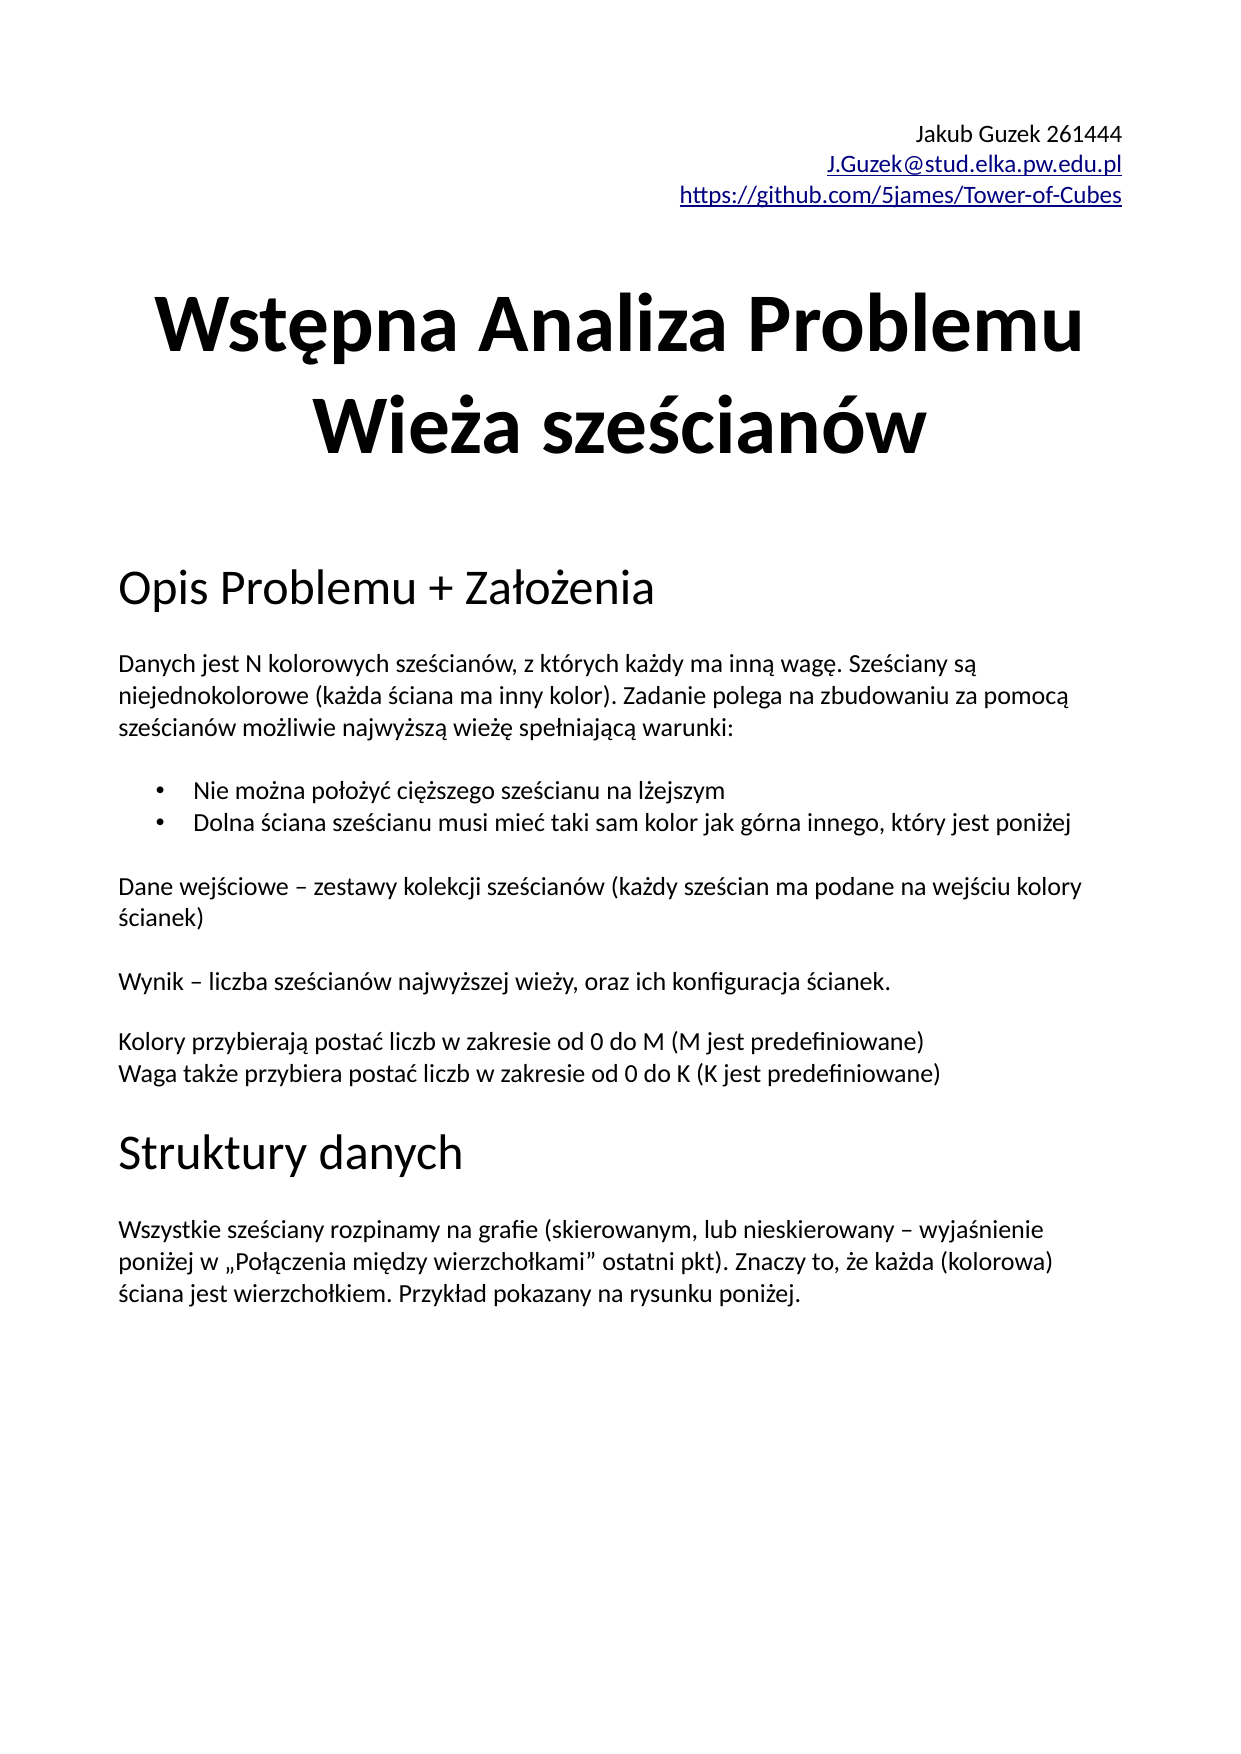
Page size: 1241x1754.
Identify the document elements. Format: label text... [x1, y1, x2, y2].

text Waga także przybiera postać liczb w zakresie od 0 do K (K jest predefiniowane) [118, 1057, 1122, 1089]
text Opis Problemu + Założenia [118, 556, 1122, 617]
text Wieża sześcianów [118, 372, 1122, 474]
text Dane wejściowe – zestawy kolekcji sześcianów (każdy sześcian ma podane na wejściu kolory ścianek) [118, 869, 1122, 933]
text Struktury danych [118, 1121, 1122, 1182]
text Jakub Guzek 261444 J.Guzek@stud.elka.pw.edu.pl [118, 118, 1122, 179]
text https://github.com/5james/Tower-of-Cubes [118, 179, 1122, 210]
text Wynik – liczba sześcianów najwyższej wieży, oraz ich konfiguracja ścianek. [118, 965, 1122, 997]
text Danych jest N kolorowych sześcianów, z których każdy ma inną wagę. Sześciany są niejednokolorowe (każda ściana ma inny kolor). Zadanie polega na zbudowaniu za pomocą sześcianów możliwie najwyższą wieżę spełniającą warunki: [118, 647, 1122, 774]
text Kolory przybierają postać liczb w zakresie od 0 do M (M jest predefiniowane) [118, 1025, 1122, 1057]
list Nie można położyć cięższego sześcianu na lżejszym [156, 774, 1122, 806]
list Dolna ściana sześcianu musi mieć taki sam kolor jak górna innego, który jest poniżej [156, 806, 1122, 838]
text Wszystkie sześciany rozpinamy na grafie (skierowanym, lub nieskierowany – wyjaśnienie poniżej w „Połączenia między wierzchołkami” ostatni pkt). Znaczy to, że każda (kolorowa) ściana jest wierzchołkiem. Przykład pokazany na rysunku poniżej. [118, 1213, 1122, 1309]
text Wstępna Analiza Problemu [118, 271, 1122, 372]
